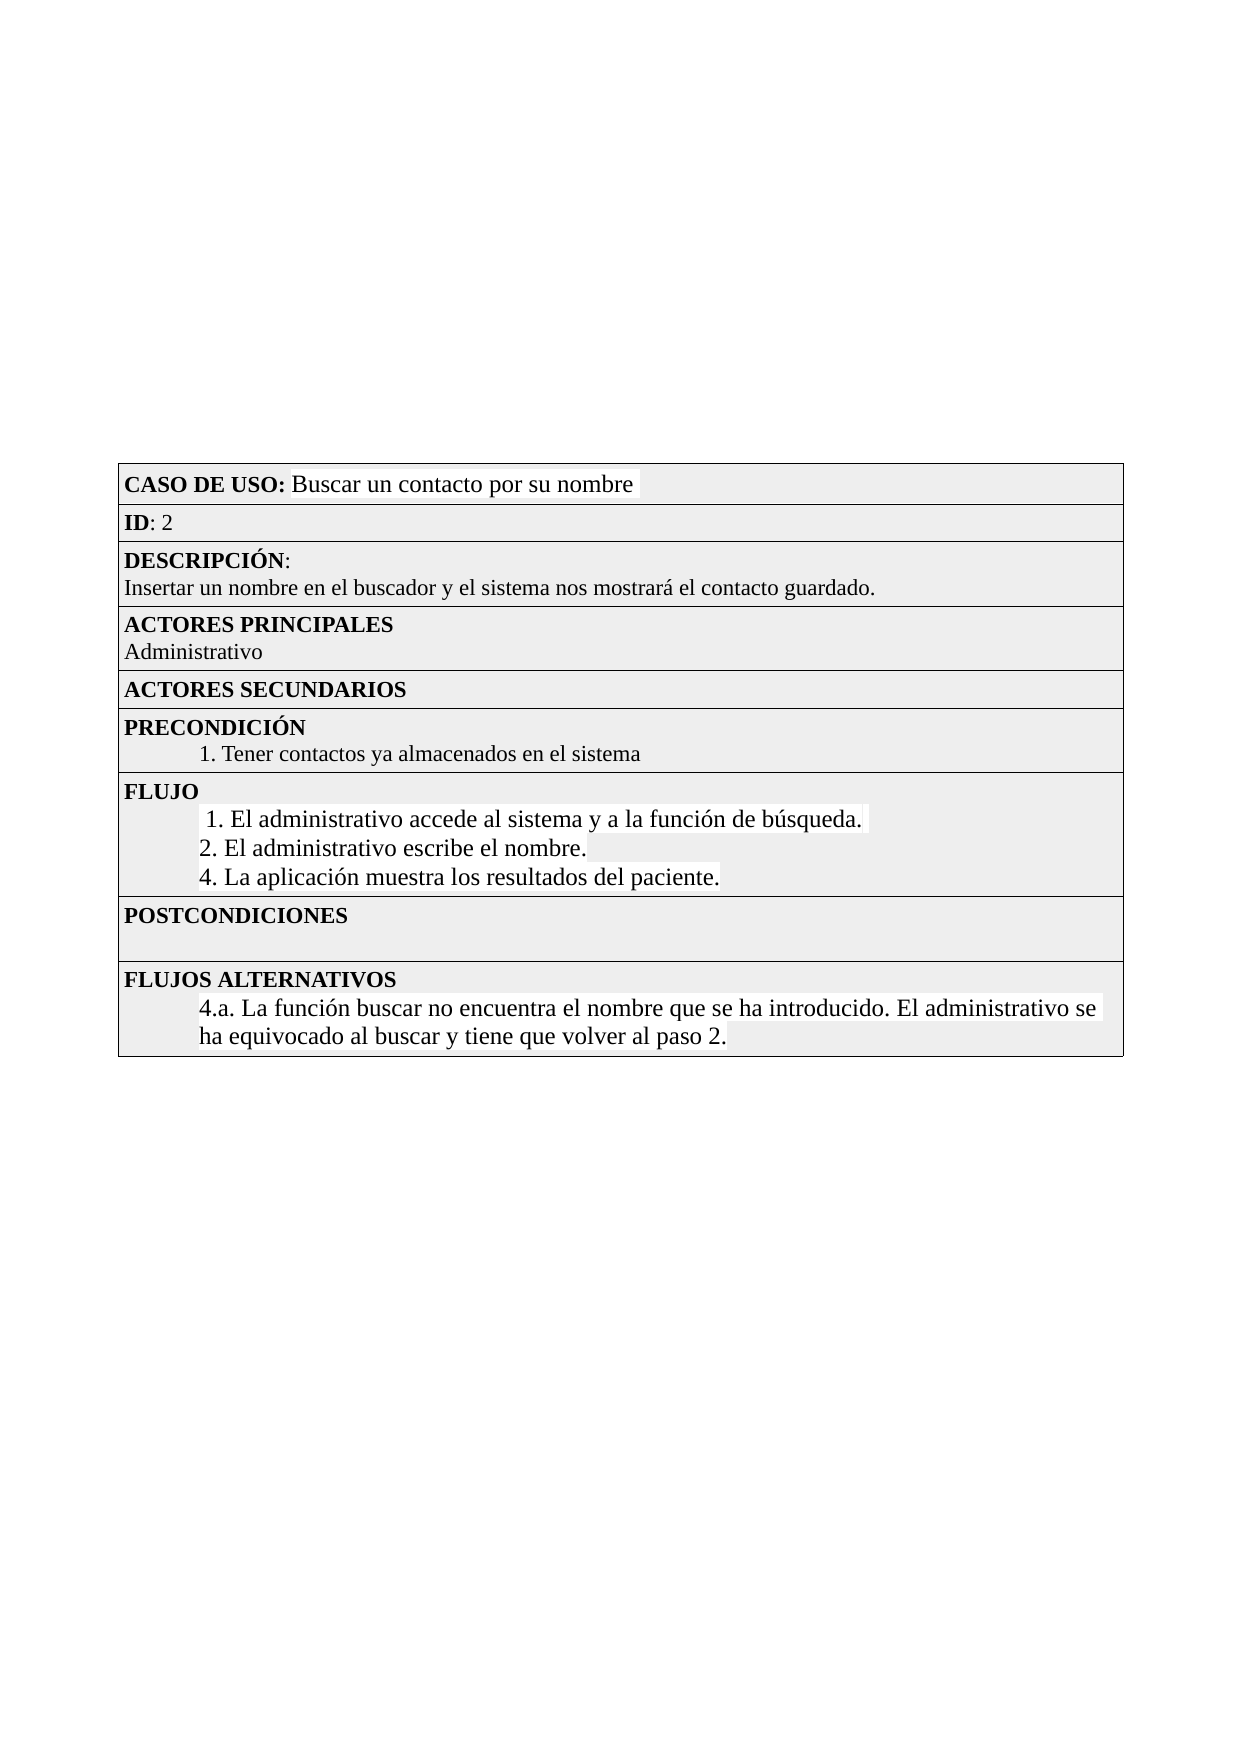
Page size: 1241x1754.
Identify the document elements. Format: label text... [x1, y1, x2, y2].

table_cell ID: 2 [119, 505, 1123, 541]
table_cell ACTORES SECUNDARIOS [119, 671, 1123, 708]
table_cell DESCRIPCIÓN: Insertar un nombre en el buscador y el sistema nos mostrará el contacto guardado. [119, 542, 1123, 606]
table_cell PRECONDICIÓN 1. Tener contactos ya almacenados en el sistema [119, 709, 1123, 772]
table_header CASO DE USO: Buscar un contacto por su nombre [119, 464, 1123, 503]
table_cell ACTORES PRINCIPALES Administrativo [119, 607, 1123, 670]
table_cell FLUJO 1. El administrativo accede al sistema y a la función de búsqueda. 2. El administrativo escribe el nombre. 4. La aplicación muestra los resultados del paciente. [119, 773, 1123, 896]
table_cell POSTCONDICIONES [119, 897, 1123, 961]
table_cell FLUJOS ALTERNATIVOS 4.a. La función buscar no encuentra el nombre que se ha introducido. El administrativo se ha equivocado al buscar y tiene que volver al paso 2. [119, 962, 1123, 1056]
